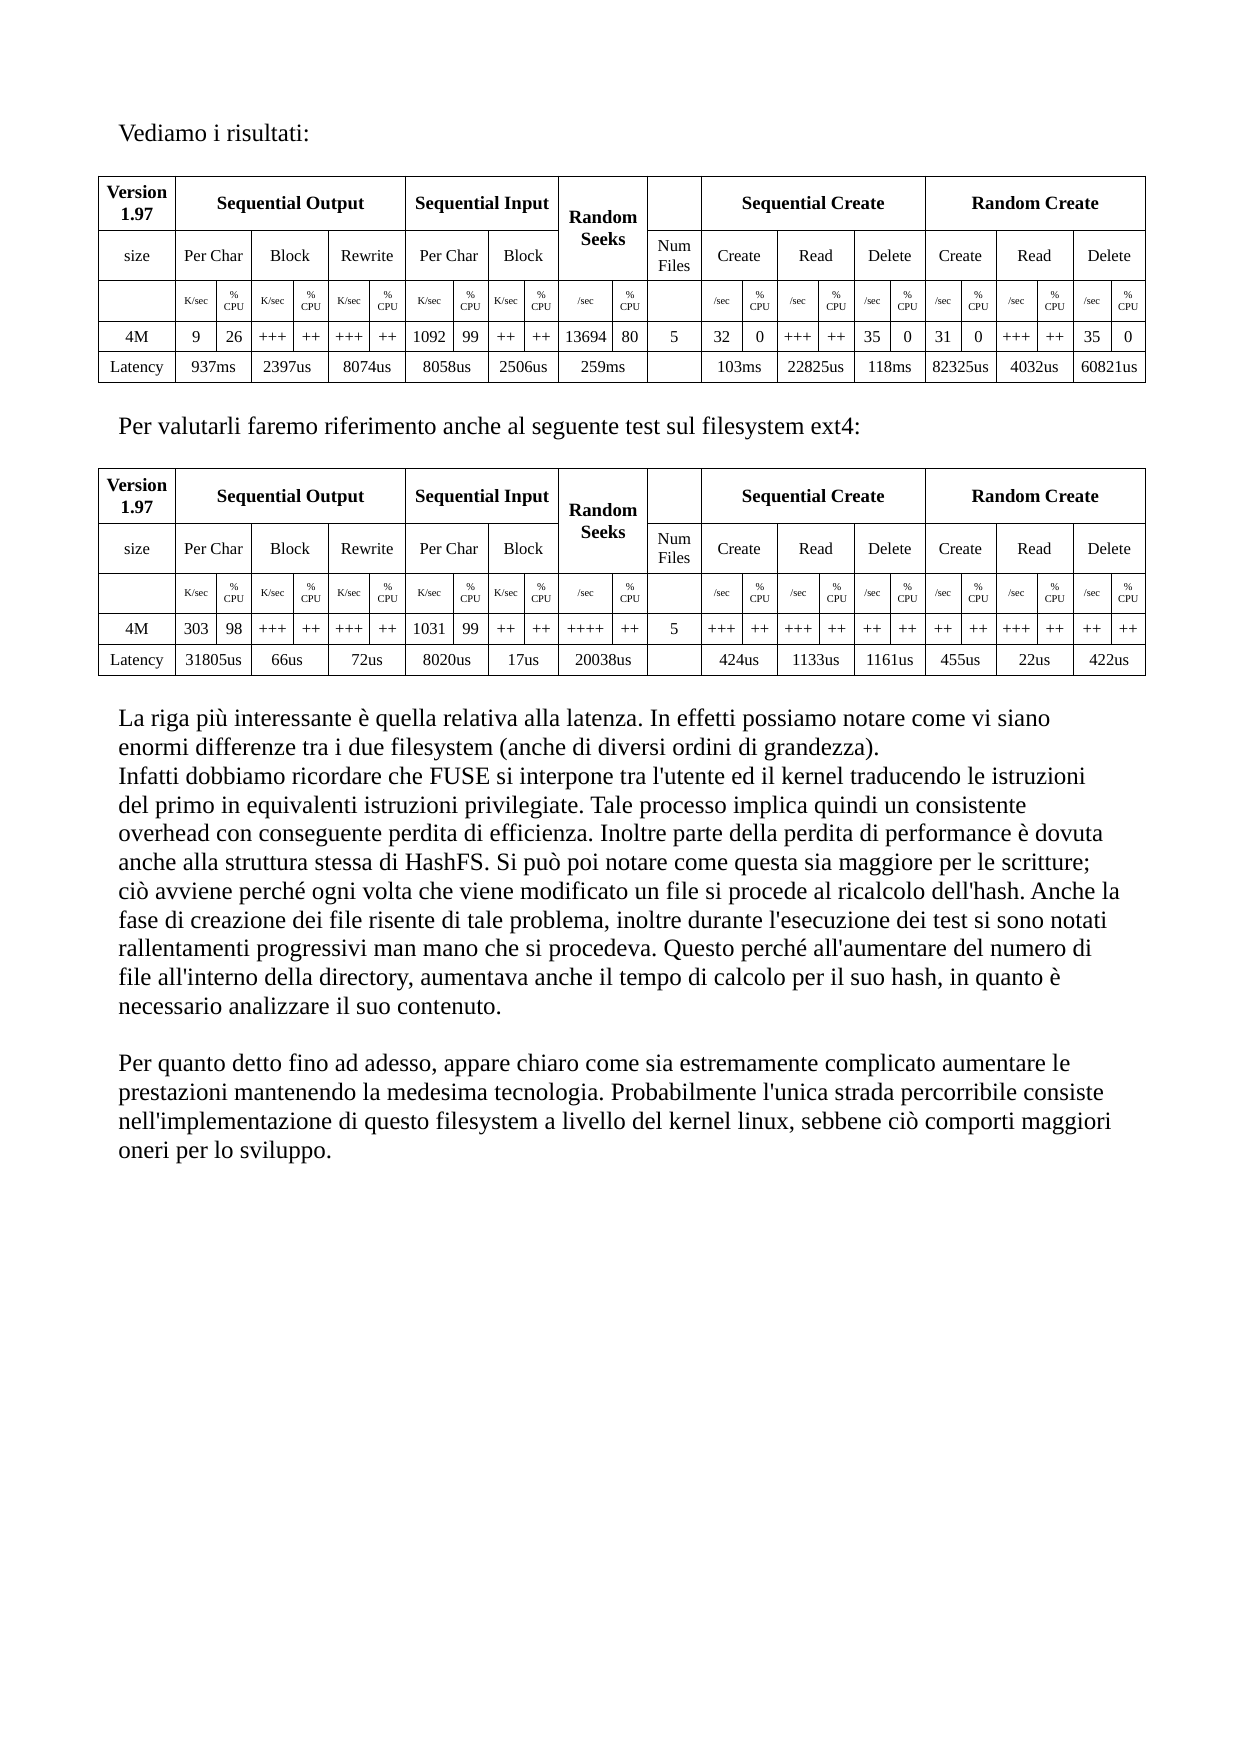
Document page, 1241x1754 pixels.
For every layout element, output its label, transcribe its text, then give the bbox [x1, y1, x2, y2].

table_cell % CPU [613, 574, 647, 613]
table_header Sequential Input [406, 177, 558, 230]
table_cell % CPU [1112, 281, 1145, 321]
table_cell /sec [559, 281, 612, 321]
table_cell K/sec [406, 281, 453, 321]
table_cell /sec [855, 281, 890, 321]
table_cell % CPU [370, 574, 405, 613]
table_cell 303 [176, 614, 216, 644]
table_header Version 1.97 [99, 469, 175, 523]
table_cell Delete [855, 231, 925, 280]
table_cell 1092 [406, 322, 453, 351]
table_cell % CPU [370, 281, 405, 321]
table_cell Create [926, 231, 996, 280]
table_cell +++ [997, 322, 1037, 351]
table_header Random Create [926, 177, 1145, 230]
table_cell Num Files [648, 524, 701, 573]
table_cell % CPU [743, 574, 777, 613]
table_cell ++ [1038, 614, 1073, 644]
table_cell 9 [176, 322, 216, 351]
table_cell Delete [1074, 231, 1145, 280]
table_cell ++ [294, 614, 328, 644]
table_cell [648, 352, 701, 382]
table_header Sequential Output [176, 469, 405, 523]
table_cell 424us [702, 645, 777, 675]
table_header Random Seeks [559, 469, 647, 573]
table_cell +++ [778, 322, 818, 351]
table_cell 98 [217, 614, 251, 644]
table_cell /sec [702, 281, 742, 321]
table_cell 5 [648, 614, 701, 644]
table_cell % CPU [454, 574, 488, 613]
table_cell ++ [962, 614, 996, 644]
table_cell % CPU [217, 281, 251, 321]
table_cell 82325us [926, 352, 996, 382]
table_cell 0 [743, 322, 777, 351]
table_cell K/sec [329, 281, 369, 321]
table_cell 35 [1074, 322, 1111, 351]
table_cell Per Char [176, 524, 251, 573]
table_cell /sec [1074, 574, 1111, 613]
table_cell 8020us [406, 645, 488, 675]
table_cell ++ [489, 322, 524, 351]
table_cell +++ [252, 322, 293, 351]
table_cell +++ [252, 614, 293, 644]
table_cell 99 [454, 614, 488, 644]
table_cell ++ [613, 614, 647, 644]
table_cell Block [252, 524, 328, 573]
table_cell Delete [1074, 524, 1145, 573]
table_cell 20038us [559, 645, 647, 675]
table_cell /sec [702, 574, 742, 613]
table_header Sequential Input [406, 469, 558, 523]
table_cell 4M [99, 322, 175, 351]
table_header Random Create [926, 469, 1145, 523]
table_cell +++ [702, 614, 742, 644]
table_cell 31805us [176, 645, 251, 675]
table_cell 422us [1074, 645, 1145, 675]
table_cell Rewrite [329, 524, 405, 573]
table_cell 13694 [559, 322, 612, 351]
table_cell 26 [217, 322, 251, 351]
table_cell [99, 281, 175, 321]
table_cell Num Files [648, 231, 701, 280]
table_cell 99 [454, 322, 488, 351]
table_cell Per Char [406, 231, 488, 280]
table_cell % CPU [525, 281, 558, 321]
table_cell 118ms [855, 352, 925, 382]
table_cell ++ [294, 322, 328, 351]
table_cell 8074us [329, 352, 405, 382]
table_cell 31 [926, 322, 961, 351]
table_cell Read [997, 231, 1073, 280]
table_header Sequential Output [176, 177, 405, 230]
table_cell Block [489, 524, 558, 573]
text Infatti dobbiamo ricordare che FUSE si interpone tra l'utente ed il kernel traducendo le istruzioni del primo in equivalenti istruzioni privilegiate. Tale processo implica quindi un consistente overhead con conseguente perdita di efficienza. Inoltre parte della perdita di performance è dovuta anche alla struttura stessa di HashFS. Si può poi notare come questa sia maggiore per le scritture; ciò avviene perché ogni volta che viene modificato un file si procede al ricalcolo dell'hash. Anche la fase di creazione dei file risente di tale problema, inoltre durante l'esecuzione dei test si sono notati rallentamenti progressivi man mano che si procedeva. Questo perché all'aumentare del numero di file all'interno della directory, aumentava anche il tempo di calcolo per il suo hash, in quanto è necessario analizzare il suo contenuto. [118, 761, 1122, 1020]
table_cell /sec [926, 281, 961, 321]
table_cell Read [997, 524, 1073, 573]
table_cell +++ [329, 322, 369, 351]
table_cell % CPU [891, 281, 925, 321]
table_cell 66us [252, 645, 328, 675]
table_cell [648, 574, 701, 613]
table_cell 455us [926, 645, 996, 675]
table_cell % CPU [454, 281, 488, 321]
table_cell 80 [613, 322, 647, 351]
table_cell 35 [855, 322, 890, 351]
table_cell +++ [329, 614, 369, 644]
table_cell ++ [855, 614, 890, 644]
table_cell ++ [1038, 322, 1073, 351]
text La riga più interessante è quella relativa alla latenza. In effetti possiamo notare come vi siano enormi differenze tra i due filesystem (anche di diversi ordini di grandezza). [118, 703, 1122, 761]
table_cell /sec [997, 574, 1037, 613]
table_cell +++ [997, 614, 1037, 644]
table_cell ++ [1112, 614, 1145, 644]
table_cell Read [778, 231, 854, 280]
table_cell ++ [743, 614, 777, 644]
table_cell 0 [891, 322, 925, 351]
table_cell [99, 574, 175, 613]
table_cell +++ [778, 614, 819, 644]
table_cell % CPU [819, 281, 854, 321]
table_cell K/sec [489, 574, 524, 613]
table_cell ++ [525, 322, 558, 351]
table_cell 259ms [559, 352, 647, 382]
table_cell K/sec [406, 574, 453, 613]
table_cell K/sec [252, 281, 293, 321]
table_cell Create [926, 524, 996, 573]
table_cell /sec [559, 574, 612, 613]
table_cell Block [489, 231, 558, 280]
table_cell Create [702, 231, 777, 280]
table_cell 17us [489, 645, 558, 675]
table_cell size [99, 524, 175, 573]
table_cell 60821us [1074, 352, 1145, 382]
table_cell % CPU [613, 281, 647, 321]
table_cell 1161us [855, 645, 925, 675]
table_cell ++ [370, 322, 405, 351]
table_cell % CPU [525, 574, 558, 613]
table_cell 4M [99, 614, 175, 644]
table_cell /sec [1074, 281, 1111, 321]
table_cell % CPU [962, 281, 996, 321]
table_cell 2397us [252, 352, 328, 382]
table_cell % CPU [1038, 281, 1073, 321]
table_cell /sec [926, 574, 961, 613]
table_cell ++ [820, 614, 854, 644]
table_cell Per Char [406, 524, 488, 573]
table_cell ++ [489, 614, 524, 644]
table_cell 32 [702, 322, 742, 351]
table_cell % CPU [820, 574, 854, 613]
table_cell 1133us [778, 645, 854, 675]
table_cell Create [702, 524, 777, 573]
table_cell /sec [778, 574, 819, 613]
table_cell 1031 [406, 614, 453, 644]
table_cell ++ [1074, 614, 1111, 644]
table_cell 2506us [489, 352, 558, 382]
table_cell [648, 281, 701, 321]
table_cell K/sec [176, 574, 216, 613]
table_cell 8058us [406, 352, 488, 382]
table_cell % CPU [1112, 574, 1145, 613]
table_cell % CPU [217, 574, 251, 613]
table_cell K/sec [329, 574, 369, 613]
table_cell Delete [855, 524, 925, 573]
table_cell /sec [855, 574, 890, 613]
table_cell 4032us [997, 352, 1073, 382]
text Vediamo i risultati: [118, 118, 1122, 147]
text Per quanto detto fino ad adesso, appare chiaro come sia estremamente complicato aumentare le prestazioni mantenendo la medesima tecnologia. Probabilmente l'unica strada percorribile consiste nell'implementazione di questo filesystem a livello del kernel linux, sebbene ciò comporti maggiori oneri per lo sviluppo. [118, 1048, 1122, 1163]
table_cell ++ [525, 614, 558, 644]
table_cell 22825us [778, 352, 854, 382]
table_cell ++ [819, 322, 854, 351]
table_cell 103ms [702, 352, 777, 382]
table_cell % CPU [962, 574, 996, 613]
table_cell % CPU [891, 574, 925, 613]
table_cell /sec [778, 281, 818, 321]
table_cell 0 [962, 322, 996, 351]
table_cell % CPU [743, 281, 777, 321]
table_cell K/sec [176, 281, 216, 321]
table_cell % CPU [294, 574, 328, 613]
table_cell ++ [370, 614, 405, 644]
table_cell ++ [926, 614, 961, 644]
table_cell /sec [997, 281, 1037, 321]
table_header Version 1.97 [99, 177, 175, 230]
table_cell Latency [99, 352, 175, 382]
table_cell Rewrite [329, 231, 405, 280]
table_cell size [99, 231, 175, 280]
table_header Sequential Create [702, 469, 925, 523]
table_header Sequential Create [702, 177, 925, 230]
table_header Random Seeks [559, 177, 647, 280]
table_cell 22us [997, 645, 1073, 675]
text Per valutarli faremo riferimento anche al seguente test sul filesystem ext4: [118, 411, 1122, 439]
table_cell 72us [329, 645, 405, 675]
table_cell K/sec [252, 574, 293, 613]
table_cell [648, 645, 701, 675]
table_cell Latency [99, 645, 175, 675]
table_cell Read [778, 524, 854, 573]
table_header [648, 177, 701, 230]
table_cell 0 [1112, 322, 1145, 351]
table_cell 937ms [176, 352, 251, 382]
table_cell Per Char [176, 231, 251, 280]
table_cell Block [252, 231, 328, 280]
table_header [648, 469, 701, 523]
table_cell % CPU [1038, 574, 1073, 613]
table_cell K/sec [489, 281, 524, 321]
table_cell ++ [891, 614, 925, 644]
table_cell % CPU [294, 281, 328, 321]
table_cell 5 [648, 322, 701, 351]
table_cell ++++ [559, 614, 612, 644]
